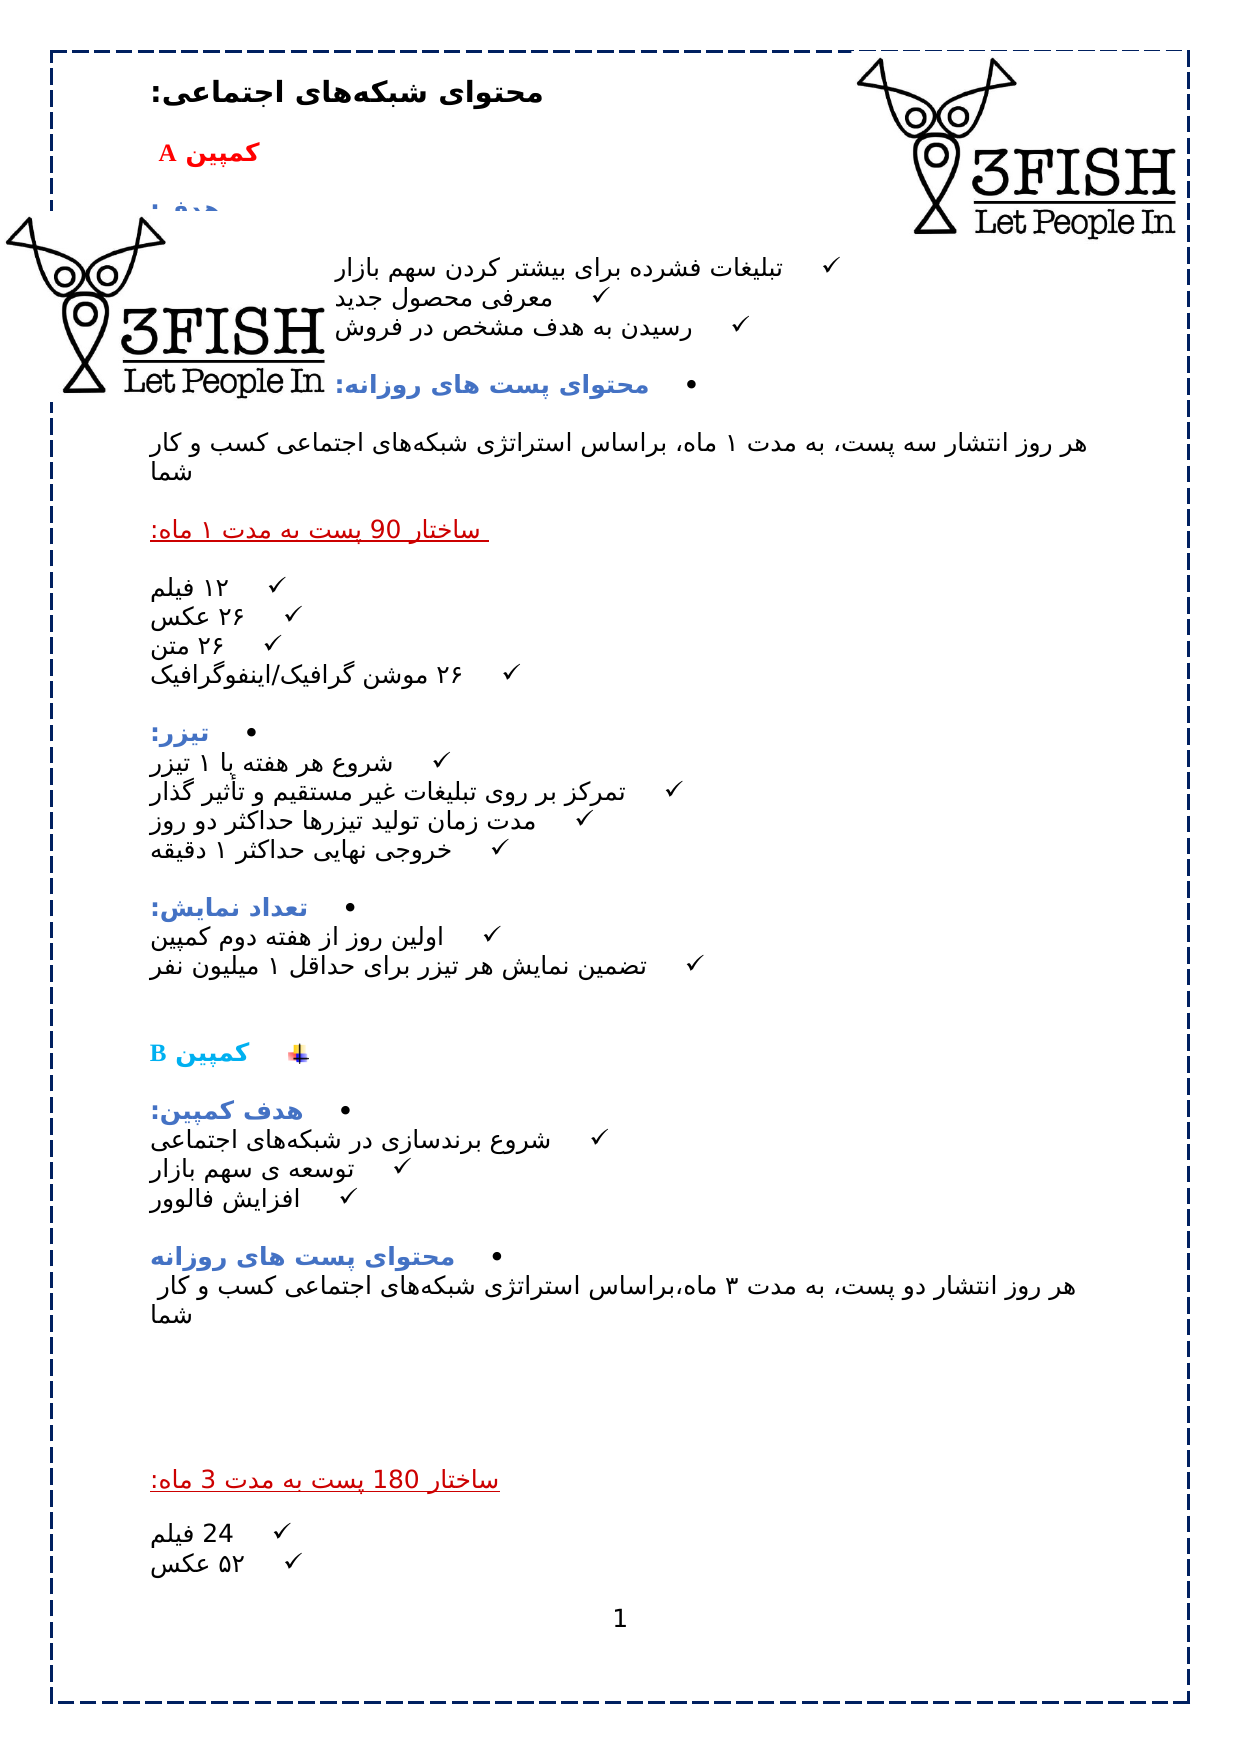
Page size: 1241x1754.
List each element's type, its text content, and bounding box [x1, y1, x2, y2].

text محتوای شبکه‌های اجتماعی: [150, 75, 851, 109]
list محتوای پست های روزانه [150, 1242, 1053, 1271]
list ۲۶ عکس [150, 602, 1053, 632]
list هدف: [150, 196, 851, 225]
text ساختار 180 پست به مدت 3 ماه: [150, 1465, 1090, 1494]
list تعداد نمایش: [150, 893, 1053, 922]
list معرفی محصول جدید [335, 283, 1053, 312]
list ۲۶ متن [150, 632, 1053, 661]
text ساختار 90 پست به مدت ۱ ماه: [150, 515, 1090, 544]
list کمپین B [150, 1038, 1053, 1067]
list افزایش فالوور [150, 1184, 1053, 1213]
list خروجی نهایی حداکثر ۱ دقیقه [150, 835, 1053, 864]
list محتوای پست های روزانه: [335, 370, 1053, 399]
list توسعه ی سهم بازار [150, 1154, 1053, 1184]
list ۱۲ فیلم [150, 573, 1053, 602]
text هر روز انتشار سه پست، به مدت ۱ ماه، براساس استراتژی شبکه‌های اجتماعی کسب و کار شما [150, 428, 1090, 487]
list ۵۲ عکس [150, 1549, 1053, 1578]
list تیزر: [150, 719, 1053, 748]
list کمپین A [150, 138, 851, 167]
list شروع هر هفته با ۱ تیزر [150, 748, 1053, 777]
list 24 فیلم [150, 1519, 1053, 1549]
list تضمین نمایش هر تیزر برای حداقل ۱ میلیون نفر [150, 952, 1053, 981]
text هر روز انتشار دو پست، به مدت ۳ ماه،‌براساس استراتژی شبکه‌های اجتماعی کسب و کار شما [150, 1271, 1090, 1329]
list شروع برندسازی در شبکه‌های اجتماعی [150, 1125, 1053, 1154]
list تبلیغات فشرده برای بیشتر کردن سهم بازار [335, 254, 1053, 283]
list مدت زمان تولید تیزرها حداکثر دو روز [150, 806, 1053, 835]
list ۲۶ موشن گرافیک/اینفوگرافیک [150, 661, 1053, 690]
list رسیدن به هدف مشخص در فروش [335, 312, 1053, 341]
list تمرکز بر روی تبلیغات غیر مستقیم و تأثیر گذار [150, 777, 1053, 806]
list اولین روز از هفته دوم کمپین [150, 922, 1053, 952]
list هدف کمپین: [150, 1096, 1053, 1125]
